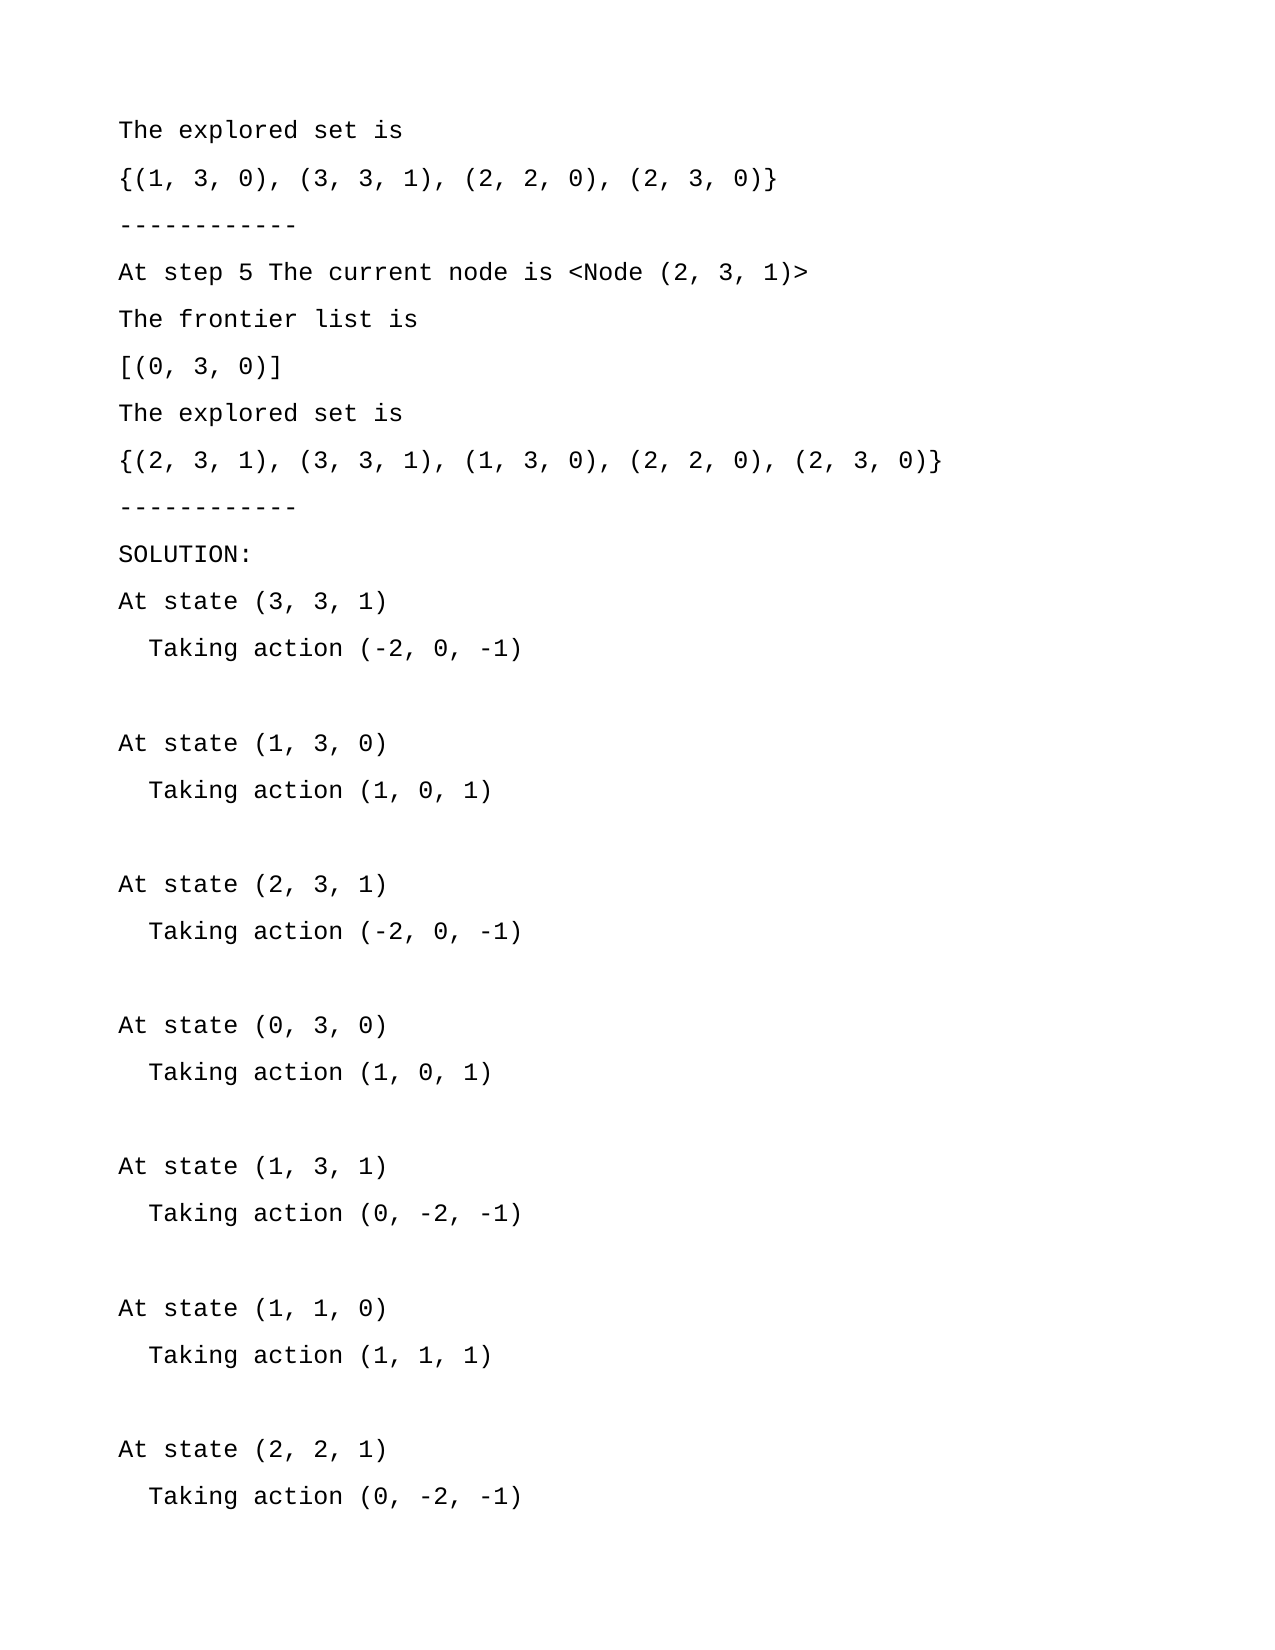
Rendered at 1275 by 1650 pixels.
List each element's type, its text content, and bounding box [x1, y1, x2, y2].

text The explored set is [118, 401, 1157, 429]
text Taking action (-2, 0, -1) [118, 918, 1157, 947]
text ------------ [118, 495, 1157, 523]
text The explored set is [118, 118, 1157, 146]
text At state (2, 3, 1) [118, 871, 1157, 900]
text SOLUTION: [118, 542, 1157, 570]
text At state (3, 3, 1) [118, 589, 1157, 617]
text At state (0, 3, 0) [118, 1013, 1157, 1041]
text The frontier list is [118, 306, 1157, 335]
text At state (1, 1, 0) [118, 1295, 1157, 1323]
text {(2, 3, 1), (3, 3, 1), (1, 3, 0), (2, 2, 0), (2, 3, 0)} [118, 448, 1157, 476]
text Taking action (-2, 0, -1) [118, 636, 1157, 664]
text [(0, 3, 0)] [118, 353, 1157, 382]
text Taking action (0, -2, -1) [118, 1201, 1157, 1229]
text At state (1, 3, 1) [118, 1154, 1157, 1182]
text {(1, 3, 0), (3, 3, 1), (2, 2, 0), (2, 3, 0)} [118, 165, 1157, 193]
text Taking action (1, 0, 1) [118, 777, 1157, 806]
text At state (2, 2, 1) [118, 1436, 1157, 1465]
text At state (1, 3, 0) [118, 730, 1157, 758]
text Taking action (1, 0, 1) [118, 1060, 1157, 1088]
text Taking action (0, -2, -1) [118, 1483, 1157, 1512]
text ------------ [118, 212, 1157, 241]
text Taking action (1, 1, 1) [118, 1342, 1157, 1371]
text At step 5 The current node is <Node (2, 3, 1)> [118, 259, 1157, 288]
